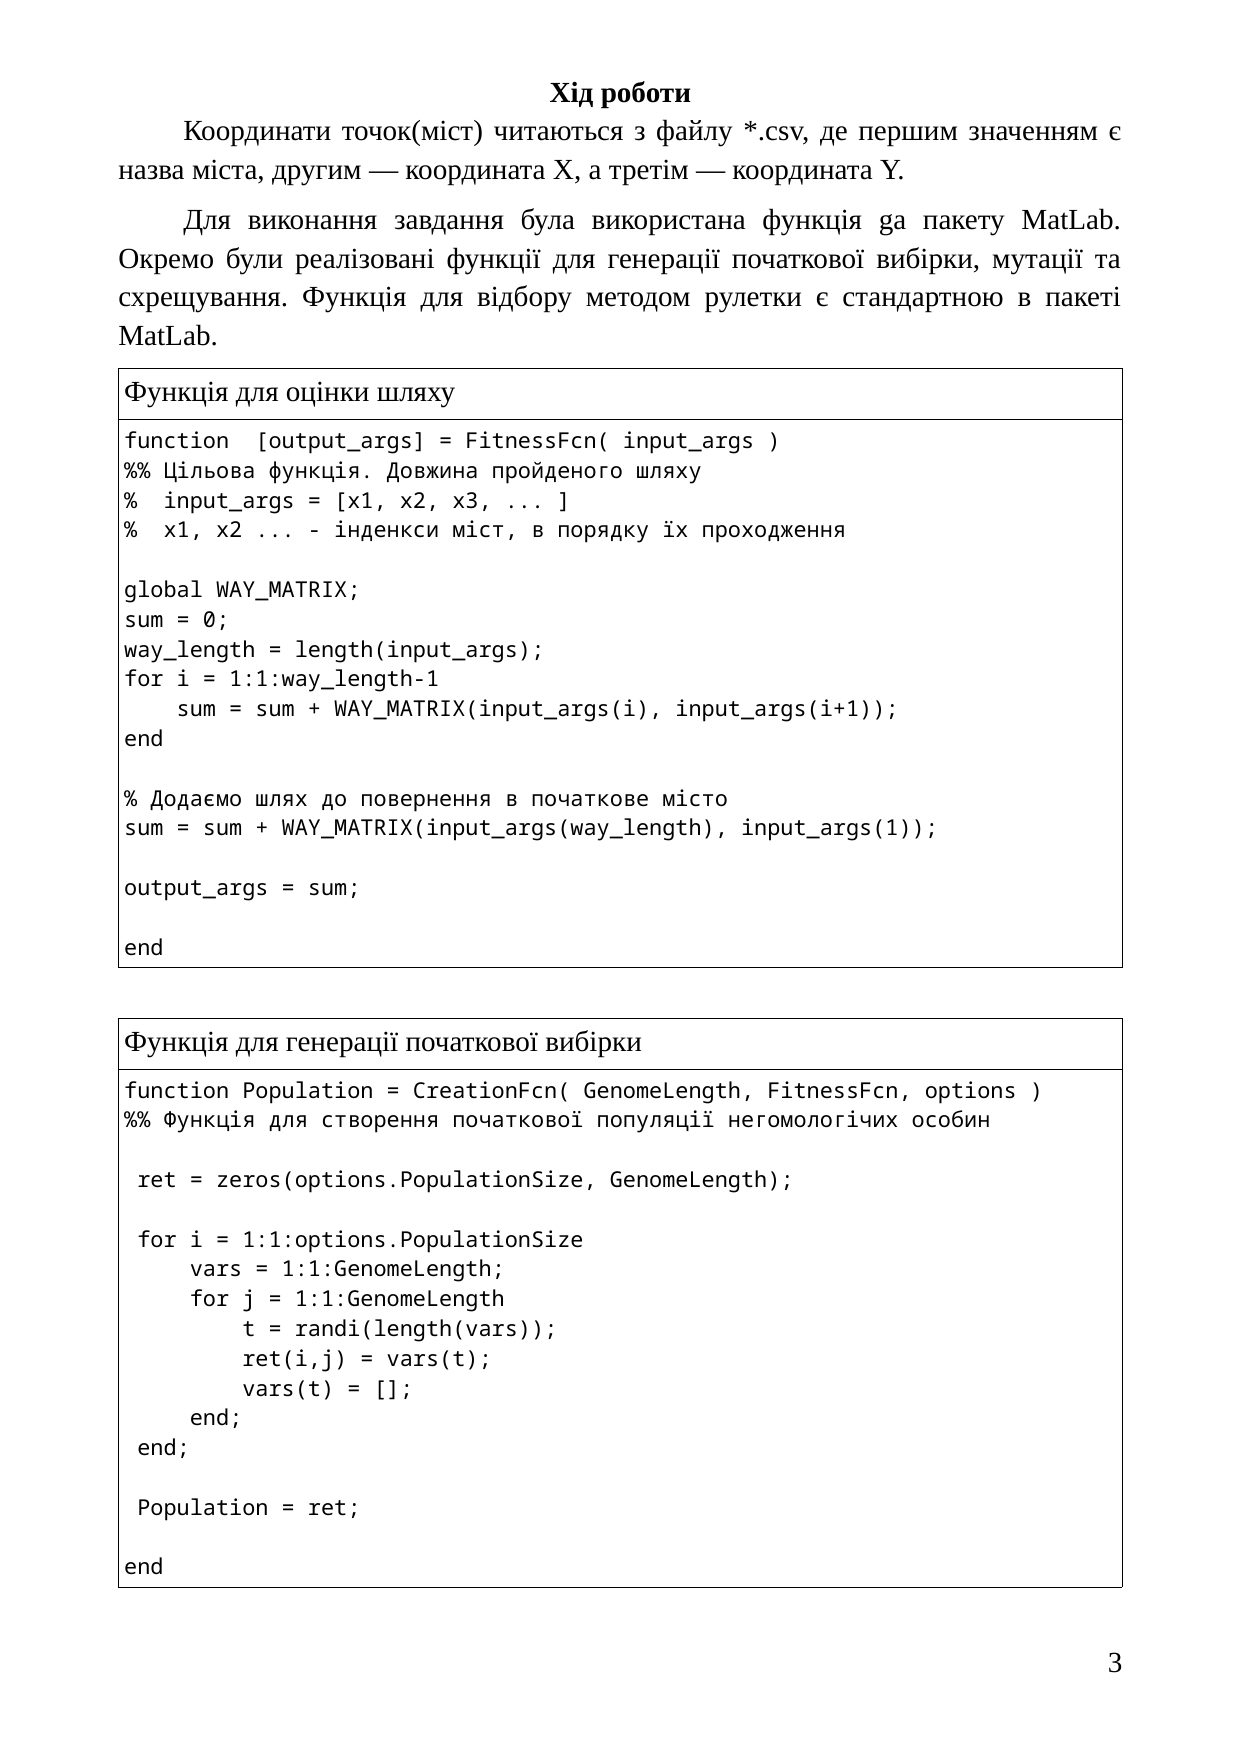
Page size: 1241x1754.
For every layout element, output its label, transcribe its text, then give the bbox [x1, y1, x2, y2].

table_header Функція для оцінки шляху [119, 369, 1122, 419]
text Координати точок(міст) читаються з файлу *.csv, де першим значенням є назва міста, другим — координата Х, а третім — координата Y. [118, 113, 1122, 186]
table_cell function Population = CreationFcn( GenomeLength, FitnessFcn, options ) %% Функція для створення початкової популяції негомологічих особин ret = zeros(options.PopulationSize, GenomeLength); for i = 1:1:options.PopulationSize vars = 1:1:GenomeLength; for j = 1:1:GenomeLength t = randi(length(vars)); ret(i,j) = vars(t); vars(t) = []; end; end; Population = ret; end [119, 1070, 1122, 1587]
text Для виконання завдання була використана функція ga пакету MatLab. Окремо були реалізовані функції для генерації початкової вибірки, мутації та схрещування. Функція для відбору методом рулетки є стандартною в пакеті MatLab. [118, 202, 1122, 352]
table_cell function [output_args] = FitnessFcn( input_args ) %% Цільова функція. Довжина пройденого шляху % input_args = [x1, x2, x3, ... ] % x1, x2 ... - інденкси міст, в порядку їх проходження global WAY_MATRIX; sum = 0; way_length = length(input_args); for i = 1:1:way_length-1 sum = sum + WAY_MATRIX(input_args(i), input_args(i+1)); end % Додаємо шлях до повернення в початкове місто sum = sum + WAY_MATRIX(input_args(way_length), input_args(1)); output_args = sum; end [119, 420, 1122, 967]
table_header Функція для генерації початкової вибірки [119, 1019, 1122, 1068]
text Хід роботи [118, 75, 1122, 108]
